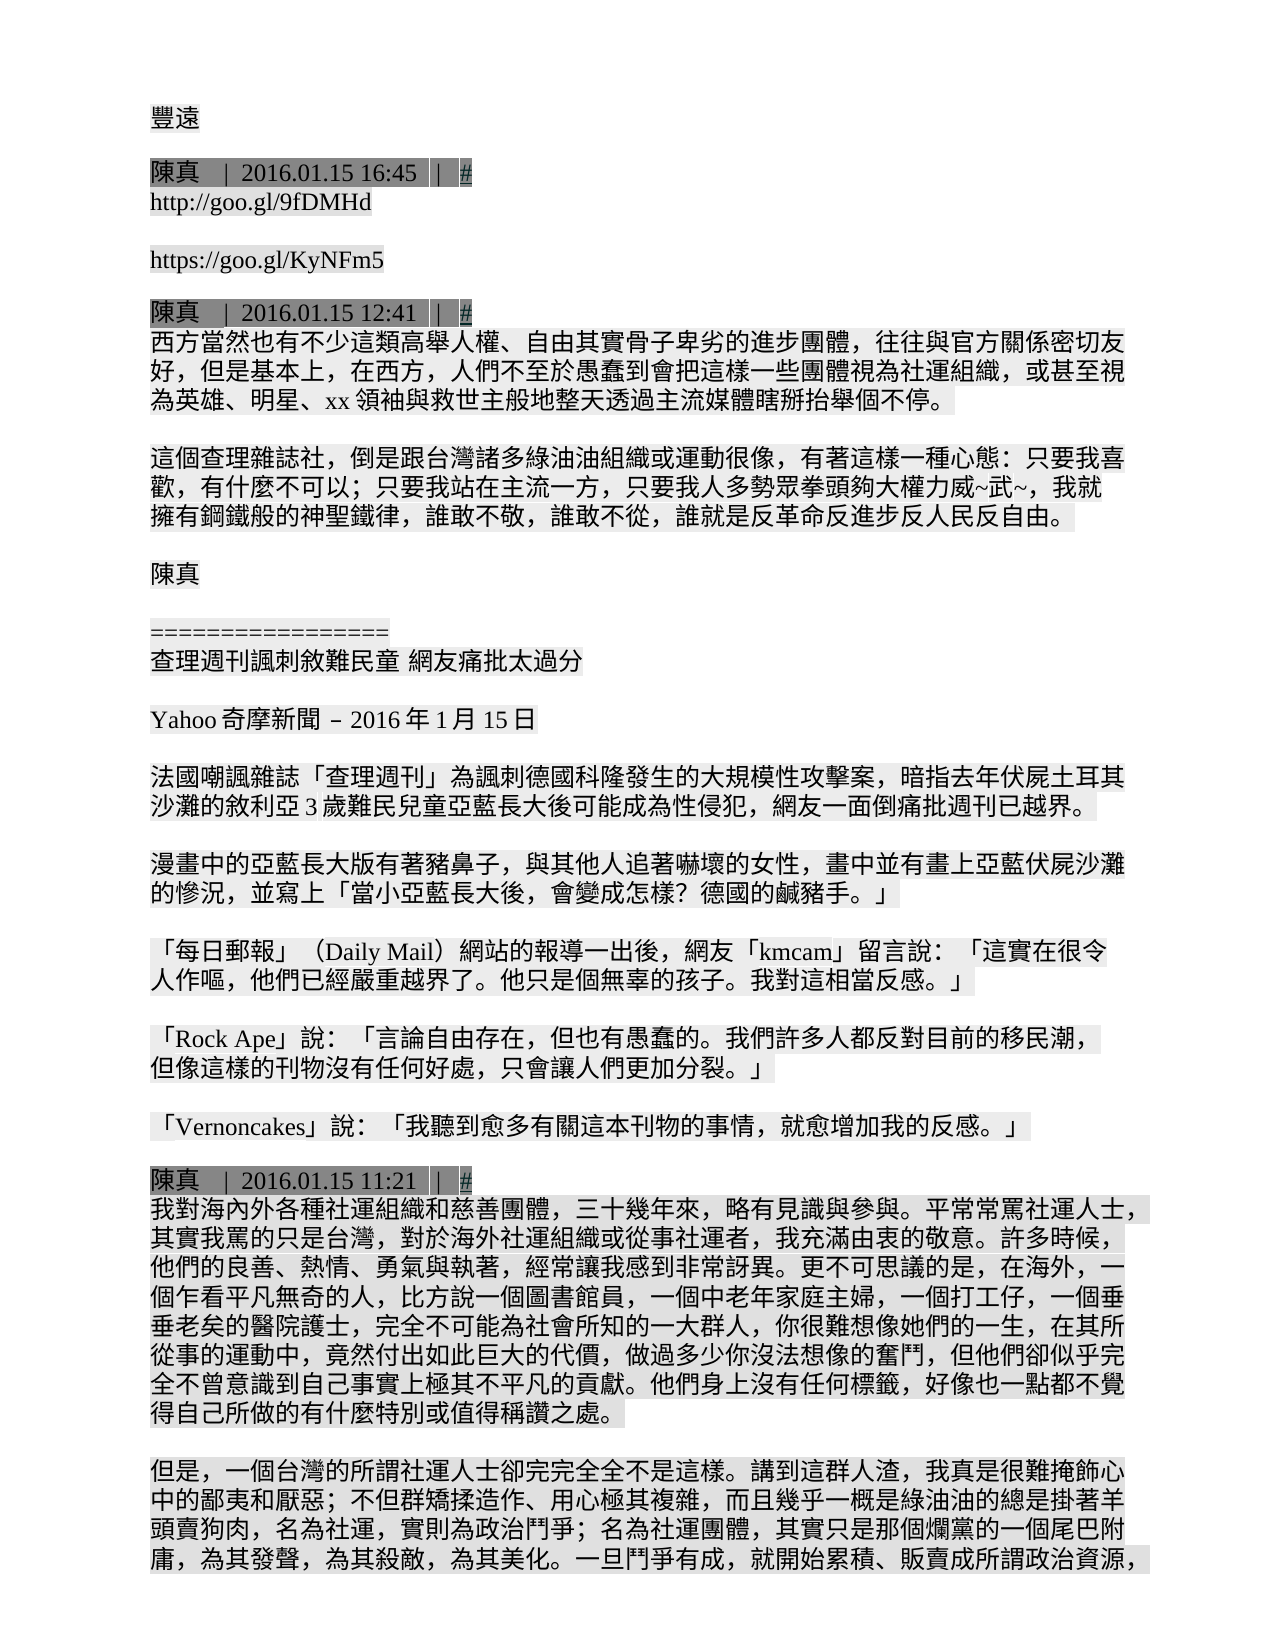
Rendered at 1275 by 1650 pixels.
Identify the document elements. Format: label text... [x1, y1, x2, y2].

text 我對海內外各種社運組織和慈善團體，三十幾年來，略有見識與參與。平常常罵社運人士，其實我罵的只是台灣，對於海外社運組織或從事社運者，我充滿由衷的敬意。許多時候，他們的良善、熱情、勇氣與執著，經常讓我感到非常訝異。更不可思議的是，在海外，一個乍看平凡無奇的人，比方說一個圖書館員，一個中老年家庭主婦，一個打工仔，一個垂垂老矣的醫院護士，完全不可能為社會所知的一大群人，你很難想像她們的一生，在其所從事的運動中，竟然付出如此巨大的代價，做過多少你沒法想像的奮鬥，但他們卻似乎完全不曾意識到自己事實上極其不平凡的貢獻。他們身上沒有任何標籤，好像也一點都不覺得自己所做的有什麼特別或值得稱讚之處。 但是，一個台灣的所謂社運人士卻完完全全不是這樣。講到這群人渣，我真是很難掩飾心中的鄙夷和厭惡；不但群矯揉造作、用心極其複雜，而且幾乎一概是綠油油的總是掛著羊頭賣狗肉，名為社運，實則為政治鬥爭；名為社運團體，其實只是那個爛黨的一個尾巴附庸，為其發聲，為其殺敵，為其美化。一旦鬥爭有成，就開始累積、販賣成所謂政治資源，為自己取得各種好處；或更可恥的就是以社運為跳板，當上政治人物。表面上當然都說得很好聽，但是，請你告訴我，三十幾年來在台灣，那麼多高掛社運旗幟參選的所謂社運人士與x它媽的所謂理想家們，平常藉此左右逢源、名利雙收也就算了，我要問的是：當他們或她們取得龐大的政治權力與社會地位及個人暴利後，有哪一個真的做了什麼理想？沒有，零！一個也沒有。 更何況，這些所謂社運的理想，難道是你非得讓自己鎂光閃閃、權力巨大、名利雙收之後才能辦到的？這一切所謂社運理想，難道不就是必須得透過一種眾人參與的持續經營，才有可能成事。比方說反戰，你不在廟堂之外反，難道讓你當上立委，讓你一個月領七、八十萬，然後才能反戰？比方說反對軍火貿易，你不在廟堂之外集結社會力量，透過無數的教育與活動，你跑去市議會或立法院幹啥呢？比方說關注戰亂地區的兒童與婦女，我不知道你爭先恐後、吃相難看地跑去搶當立委做什麼？比方說關心同性戀權益，關心愛滋病患權益，關心基本人權，關心核武或核電問題，比方說工運、農運等等等，所有這一切社運議題，難道不就是必須透過一種廟堂之外的社會集結與凝聚、透過一種價值的鼓吹與改變才有可能成事？但是，台灣這些社運人渣卻不是這樣想的，說穿了，他們只是利用社運來營造一種個人光環，進而藉此取得個人權力與暴利，貫徹一己偏見，貫徹自己的所謂政治立場。 我當然不是說每個人都不應該參選，而是說，社運是社運，政治是政治，完全兩碼子事。社運是在社會上、在廟堂之外，訴諸一種價值，推展某一種尚未普及的觀念，或是聚焦在某個帶有深刻價值的議題上，例如工運農運，例如反戰，例如兒童人權，例如反核武等等等。比方說，一個工運，你不在廣大的工人世界裏從事，x它媽的跑去立法院享受榮華富貴卻說是要承擔什麼更為巨大的工運責任？那不是在騙小孩嗎？ 海外無數的社運團體或慈善組織，你有沒有看過哪個社運人士會紛紛以此當幌子，以此當成一種個人政治資源，跑去選民意代表選議員，為自己謀取暴利與權力？即便是那些舉世著名的社運團體，例如我長年熟悉的PHR、CAAT、ICBL以及MSF等等等，即便是它們的領導人，誰會特別去注意他呢？他根本不值得注意，因為這是社運，不是在選美，也不是在選立委，不應該有任何個人光環，更不應該藉以謀取個人社會地位與權力。你能想像他們的幹部或領導人或其中任何一個成員，竟然打著相關的社運旗幟去參選嗎？若有人真的這麼做，人們大概也只會覺得他是不是頭殼壞去，要不就是別有居心，因為你既然是社運人士，不去做社運，跑來選舉是要幹什麼？你能想像若雪不是以自身肉體去巴勒斯坦人的民宅阻擋以色列的推土機，而是打著什麼以巴問題的社運旗幟、風風光光、姿態萬千地跑去競選美國議員嗎？ 今天巴勒網若也像那些人渣那樣，來搞一些鎂光閃閃的事，配合無恥媒體及一幫文人買辦的哄抬，把我們自己都包裝成美妙動人的理想家社運家，巍巍峨峨地領受眾人的仰慕與歡呼，然後站出來說我們願意進一步犧牲奉獻，願意進一步承擔更為巨大的責任來拯救巴勒斯坦人，請你選我當立委，我願意做更大的犧牲奉獻，扛起更沉重的拯救世界責任，請問你信嗎？這不是自欺欺人嗎？如果你在廟堂之外都辦不到的事，你進入一個小廟堂之中，當然更不可能辦到，要不然也不叫做社會運動，而該叫選舉運動了；甚至連社運也該免了，直接恭請哪個政治人物來當我們團體的董事長，直接為我們做這個做那個不是比較快？還需要社運嗎？ 就算是不至於這麼這麼卑劣的台灣所謂社運人士，也往往充滿齷齪可鄙的虛榮。他們要是有人家一般西方人所做的千萬分之一，恐怕不知道會在鎂光燈前吹噓膨漲成彷彿什麼天大的豐功偉業，進而迎合主流媒體，製造個人美妙光環，巍巍峨峨地又是以一種什麼理想家、什麼進步人士的美妙姿態出現，非常擅於操弄鎂光燈。但實際上呢，他們究竟做過些什麼？幾乎可以說是0。不但是0，許多時候根本就是講一套做一套，檯面上一套，檯面下又是另一套，鎂光燈前儀態萬千，鎂光燈外，不堪入目。 老實說，我在台灣沒見過幾個言行一致、品格正常的社運人士。因此，在台灣，每當有人跟我說他在從事什麼社運時，我都會馬上對這個人的基本人品或智能起疑心。說穿了，在台灣，所謂社運，往往只是人渣營造個人形象、為個人謀福利、謀取光明前途和錢途的一個工具和標籤。我當然不是說每一個都這樣，我並沒有要一竿子打翻一船人，我知道凡事都有例外，我只是一竿子打翻差不多百分之95的人而已。 差不多18年前吧，我寫過一篇文章叫 "說點社運的風涼話"，引起台灣社運界一片哭爸哭母，信箱每天收到一堆這類謾罵，說我只會說風涼話不曾做過什麼。記得有個環保聯盟的年輕社運人士，寫信來哭夭，我說，我是沒做過什麼沒錯，所以我的文章標題才叫做 "風涼話"，可是，我反問他說："那你做過什麼呢？" 他很得意地回信說，他是環保聯盟的什麼什麼幹部。我回答他說，我是1987年時，環保聯盟的25位創立者之一，一字一句創立環保聯盟，另外還曾參與發起台灣史上第一次的反核遊行抗爭，接著十幾年有一堆相關頭銜，例如什麼執委，核能組學術委員等等等，但我早已全部撇清關係。 我忘了我那篇 "說點社運的風涼話" 寫了些什麼，印象中只是講一些很表面、很客氣、很技術層面的批評，真正的實話我至今仍未說出，因為不敢說，我膽子小，我知道這些長袖善舞的理想家社運家不能惹，而且這些東西寫來滿紙污穢，其實我也不是很喜歡寫，只是修養差，身為忍教教主，忍功卻練得不夠好，有時實在憋不住就會講一些。 [150, 1195, 1125, 1574]
text 西方當然也有不少這類高舉人權、自由其實骨子卑劣的進步團體，往往與官方關係密切友好，但是基本上，在西方，人們不至於愚蠢到會把這樣一些團體視為社運組織，或甚至視為英雄、明星、xx領袖與救世主般地整天透過主流媒體瞎掰抬舉個不停。 這個查理雜誌社，倒是跟台灣諸多綠油油組織或運動很像，有著這樣一種心態：只要我喜歡，有什麼不可以；只要我站在主流一方，只要我人多勢眾拳頭夠大權力威~武~，我就擁有鋼鐵般的神聖鐵律，誰敢不敬，誰敢不從，誰就是反革命反進步反人民反自由。 陳真 ================= 查理週刊諷刺敘難民童 網友痛批太過分 Yahoo奇摩新聞 – 2016年1月15日 法國嘲諷雜誌「查理週刊」為諷刺德國科隆發生的大規模性攻擊案，暗指去年伏屍土耳其沙灘的敘利亞3歲難民兒童亞藍長大後可能成為性侵犯，網友一面倒痛批週刊已越界。 漫畫中的亞藍長大版有著豬鼻子，與其他人追著嚇壞的女性，畫中並有畫上亞藍伏屍沙灘的慘況，並寫上「當小亞藍長大後，會變成怎樣？德國的鹹豬手。」 「每日郵報」（Daily Mail）網站的報導一出後，網友「kmcam」留言說：「這實在很令人作嘔，他們已經嚴重越界了。他只是個無辜的孩子。我對這相當反感。」 「Rock Ape」說：「言論自由存在，但也有愚蠢的。我們許多人都反對目前的移民潮，但像這樣的刊物沒有任何好處，只會讓人們更加分裂。」 「Vernoncakes」說：「我聽到愈多有關這本刊物的事情，就愈增加我的反感。」 [150, 328, 1125, 1141]
text http://goo.gl/9fDMHd https://goo.gl/KyNFm5 [150, 187, 1125, 273]
text 陳真 | 2016.01.15 12:41 | # [150, 298, 1125, 328]
text 陳真 | 2016.01.15 16:45 | # [150, 158, 1125, 187]
text 陳真 | 2016.01.15 11:21 | # [150, 1166, 1125, 1195]
text 豐遠 [150, 75, 1125, 133]
